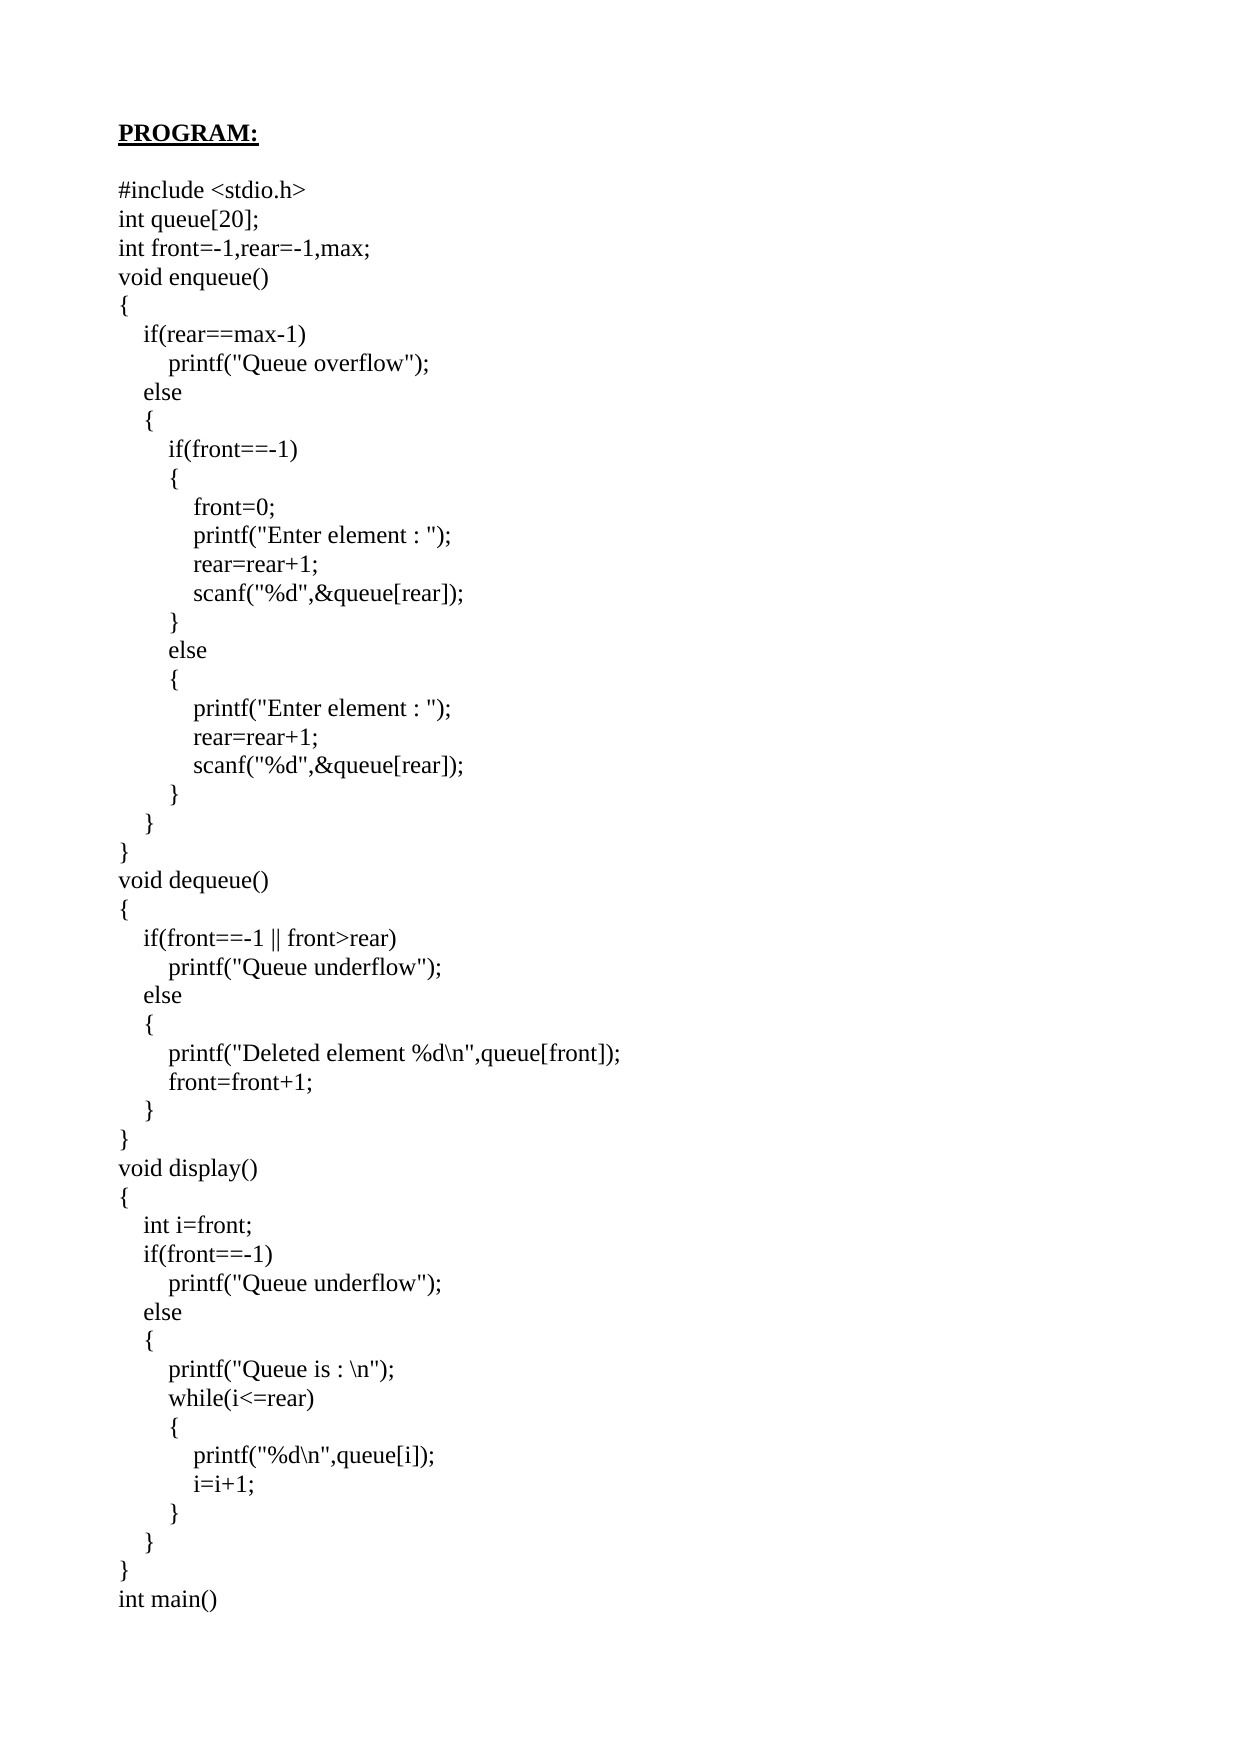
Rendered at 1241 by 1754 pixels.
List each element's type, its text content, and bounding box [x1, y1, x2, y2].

text printf("%d\n",queue[i]); [118, 1441, 1122, 1469]
text printf("Queue underflow"); [118, 1268, 1122, 1297]
text { [118, 406, 1122, 434]
text front=0; [118, 492, 1122, 521]
text printf("Queue overflow"); [118, 348, 1122, 377]
text } [118, 779, 1122, 808]
text { [118, 1326, 1122, 1354]
text } [118, 1527, 1122, 1556]
text PROGRAM: [118, 118, 1122, 147]
text int queue[20]; [118, 204, 1122, 233]
text else [118, 981, 1122, 1009]
text scanf("%d",&queue[rear]); [118, 751, 1122, 779]
text void display() [118, 1153, 1122, 1182]
text { [118, 664, 1122, 693]
text i=i+1; [118, 1469, 1122, 1498]
text printf("Deleted element %d\n",queue[front]); [118, 1038, 1122, 1067]
text { [118, 1182, 1122, 1211]
text { [118, 1412, 1122, 1441]
text if(front==-1 || front>rear) [118, 923, 1122, 952]
text else [118, 636, 1122, 664]
text if(rear==max-1) [118, 319, 1122, 348]
text { [118, 463, 1122, 492]
text int i=front; [118, 1211, 1122, 1239]
text else [118, 377, 1122, 406]
text } [118, 837, 1122, 866]
text while(i<=rear) [118, 1383, 1122, 1412]
text printf("Queue underflow"); [118, 952, 1122, 981]
text } [118, 1096, 1122, 1124]
text rear=rear+1; [118, 549, 1122, 578]
text { [118, 1009, 1122, 1038]
text } [118, 607, 1122, 636]
text } [118, 1556, 1122, 1584]
text #include <stdio.h> [118, 176, 1122, 204]
text if(front==-1) [118, 1239, 1122, 1268]
text else [118, 1297, 1122, 1326]
text void enqueue() [118, 262, 1122, 291]
text } [118, 1124, 1122, 1153]
text scanf("%d",&queue[rear]); [118, 578, 1122, 607]
text int front=-1,rear=-1,max; [118, 233, 1122, 262]
text } [118, 1498, 1122, 1527]
text rear=rear+1; [118, 722, 1122, 751]
text printf("Queue is : \n"); [118, 1354, 1122, 1383]
text { [118, 894, 1122, 923]
text int main() [118, 1584, 1122, 1613]
text if(front==-1) [118, 434, 1122, 463]
text printf("Enter element : "); [118, 693, 1122, 722]
text void dequeue() [118, 866, 1122, 894]
text } [118, 808, 1122, 837]
text front=front+1; [118, 1067, 1122, 1096]
text { [118, 291, 1122, 319]
text printf("Enter element : "); [118, 521, 1122, 549]
